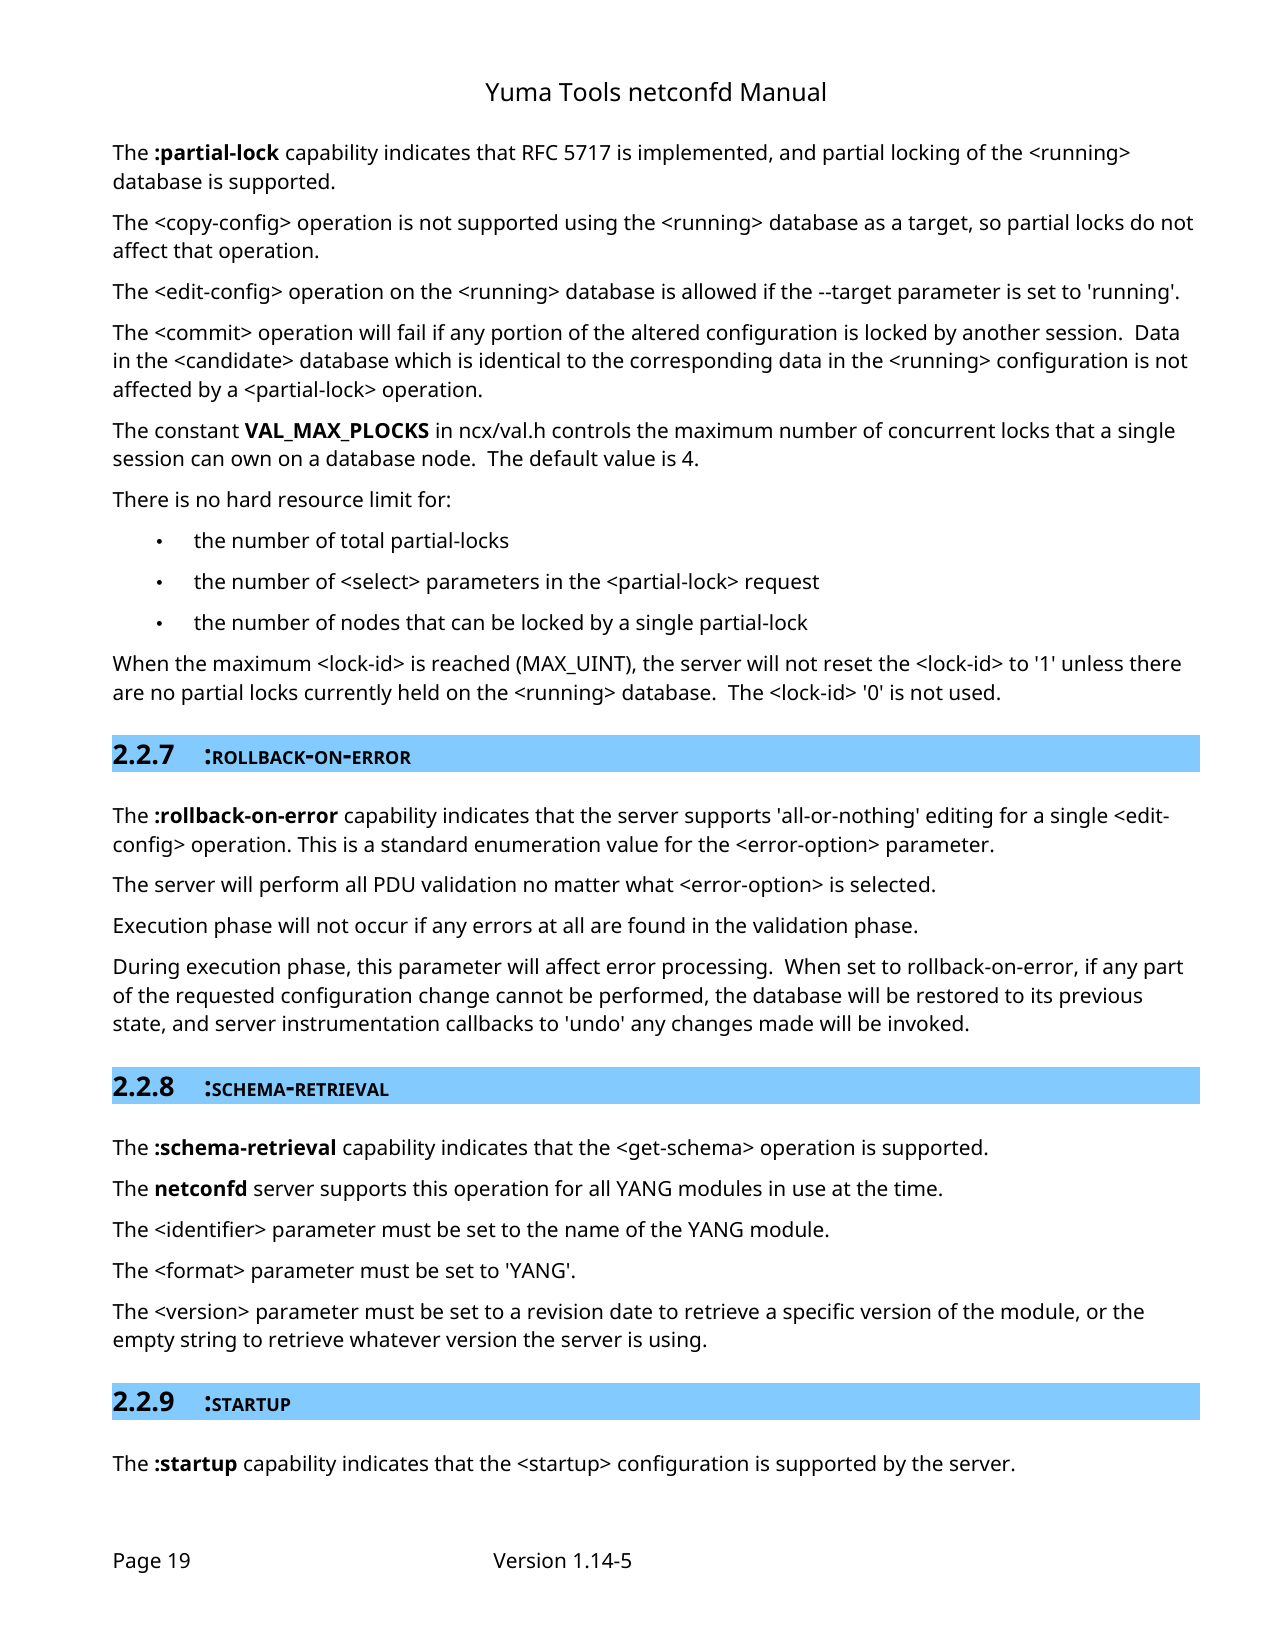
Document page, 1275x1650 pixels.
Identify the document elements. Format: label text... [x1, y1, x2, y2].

text The <identifier> parameter must be set to the name of the YANG module. [112, 1215, 1200, 1243]
text The <commit> operation will fail if any portion of the altered configuration is locked by another session. Data in the <candidate> database which is identical to the corresponding data in the <running> configuration is not affected by a <partial-lock> operation. [112, 318, 1200, 403]
text The :startup capability indicates that the <startup> configuration is supported by the server. [112, 1449, 1200, 1477]
text There is no hard resource limit for: [112, 485, 1200, 514]
text The :rollback-on-error capability indicates that the server supports 'all-or-nothing' editing for a single <edit-config> operation. This is a standard enumeration value for the <error-option> parameter. [112, 801, 1200, 858]
subtitle :rollback-on-error [112, 735, 1200, 772]
subtitle :schema-retrieval [112, 1067, 1200, 1104]
text During execution phase, this parameter will affect error processing. When set to rollback-on-error, if any part of the requested configuration change cannot be performed, the database will be restored to its previous state, and server instrumentation callbacks to 'undo' any changes made will be invoked. [112, 952, 1200, 1038]
text The :partial-lock capability indicates that RFC 5717 is implemented, and partial locking of the <running> database is supported. [112, 138, 1200, 195]
text The constant VAL_MAX_PLOCKS in ncx/val.h controls the maximum number of concurrent locks that a single session can own on a database node. The default value is 4. [112, 416, 1200, 473]
list the number of total partial-locks [156, 526, 1200, 555]
subtitle :startup [112, 1383, 1200, 1420]
text The <version> parameter must be set to a revision date to retrieve a specific version of the module, or the empty string to retrieve whatever version the server is using. [112, 1297, 1200, 1354]
text The <edit-config> operation on the <running> database is allowed if the --target parameter is set to 'running'. [112, 277, 1200, 306]
text When the maximum <lock-id> is reached (MAX_UINT), the server will not reset the <lock-id> to '1' unless there are no partial locks currently held on the <running> database. The <lock-id> '0' is not used. [112, 649, 1200, 706]
list the number of <select> parameters in the <partial-lock> request [156, 567, 1200, 596]
list the number of nodes that can be locked by a single partial-lock [156, 608, 1200, 637]
text The :schema-retrieval capability indicates that the <get-schema> operation is supported. [112, 1133, 1200, 1161]
text The netconfd server supports this operation for all YANG modules in use at the time. [112, 1174, 1200, 1202]
text The server will perform all PDU validation no matter what <error-option> is selected. [112, 871, 1200, 899]
text The <format> parameter must be set to 'YANG'. [112, 1256, 1200, 1284]
text The <copy-config> operation is not supported using the <running> database as a target, so partial locks do not affect that operation. [112, 208, 1200, 265]
text Execution phase will not occur if any errors at all are found in the validation phase. [112, 912, 1200, 940]
